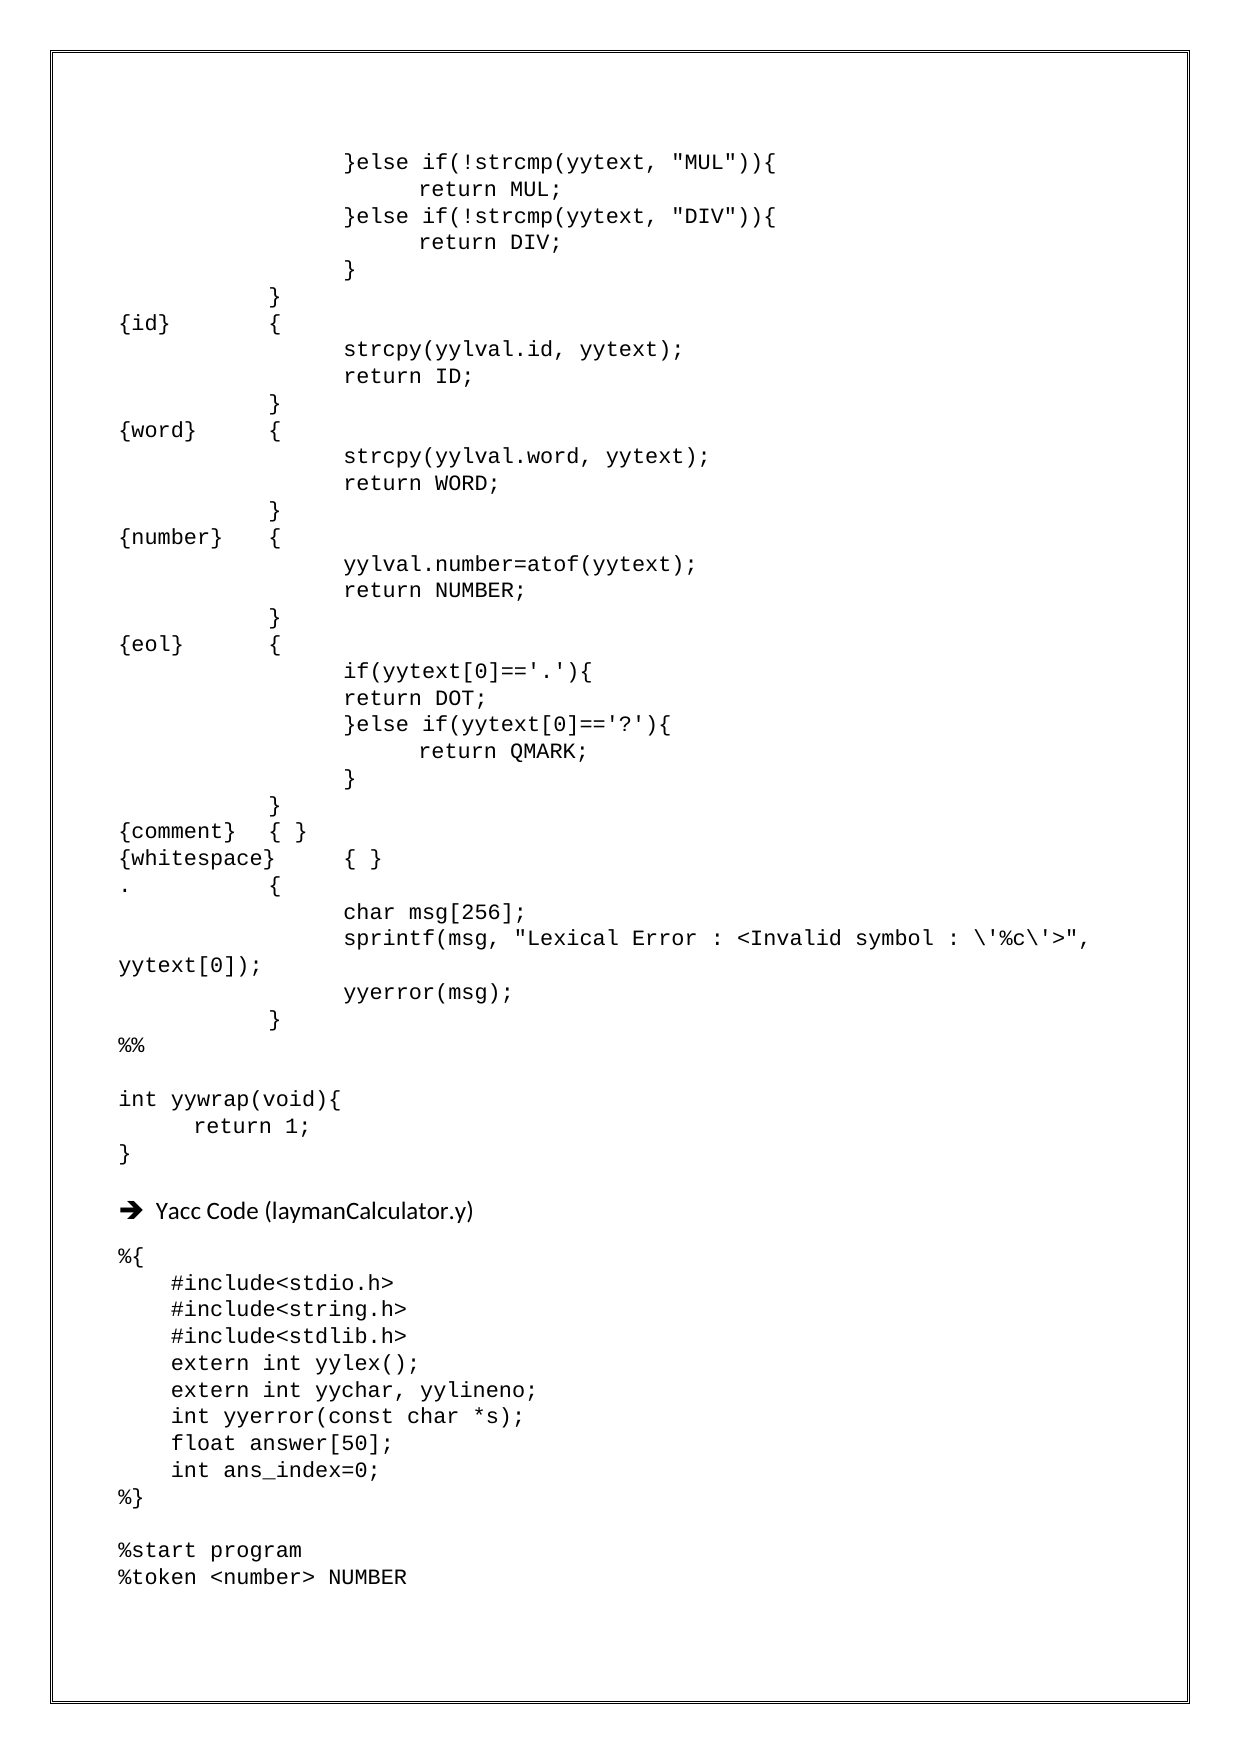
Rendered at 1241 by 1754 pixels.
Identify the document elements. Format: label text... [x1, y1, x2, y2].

text {word} { [118, 419, 1122, 444]
text . { [118, 874, 1122, 899]
text } [118, 1142, 1122, 1167]
text } [118, 794, 1122, 818]
text } [118, 606, 1122, 631]
text {whitespace} { } [118, 847, 1122, 872]
list Yacc Code (laymanCalculator.y) [118, 1195, 1122, 1226]
text return WORD; [118, 472, 1122, 497]
text {id} { [118, 312, 1122, 337]
text extern int yychar, yylineno; [118, 1379, 1122, 1403]
text {eol} { [118, 633, 1122, 658]
text return QMARK; [118, 740, 1122, 765]
text sprintf(msg, "Lexical Error : <Invalid symbol : \'%c\'>", yytext[0]); [118, 928, 1122, 979]
text strcpy(yylval.id, yytext); [118, 339, 1122, 363]
text return 1; [118, 1115, 1122, 1140]
text %} [118, 1486, 1122, 1511]
text int ans_index=0; [118, 1459, 1122, 1484]
text char msg[256]; [118, 901, 1122, 926]
text strcpy(yylval.word, yytext); [118, 446, 1122, 471]
text } [118, 258, 1122, 283]
text #include<stdlib.h> [118, 1325, 1122, 1350]
text %% [118, 1035, 1122, 1059]
text } [118, 1008, 1122, 1033]
text return DIV; [118, 232, 1122, 256]
text %{ [118, 1245, 1122, 1270]
text }else if(!strcmp(yytext, "MUL")){ [118, 151, 1122, 176]
text float answer[50]; [118, 1432, 1122, 1457]
text extern int yylex(); [118, 1352, 1122, 1377]
text if(yytext[0]=='.'){ [118, 660, 1122, 685]
text #include<string.h> [118, 1298, 1122, 1323]
text int yywrap(void){ [118, 1088, 1122, 1113]
text } [118, 767, 1122, 792]
text int yyerror(const char *s); [118, 1406, 1122, 1430]
text %token <number> NUMBER [118, 1566, 1122, 1591]
text } [118, 392, 1122, 417]
text yyerror(msg); [118, 981, 1122, 1006]
text {comment} { } [118, 821, 1122, 845]
text } [118, 499, 1122, 524]
text return DOT; [118, 687, 1122, 711]
text return NUMBER; [118, 579, 1122, 604]
text yylval.number=atof(yytext); [118, 553, 1122, 578]
text } [118, 285, 1122, 310]
text %start program [118, 1539, 1122, 1564]
text #include<stdio.h> [118, 1272, 1122, 1296]
text }else if(yytext[0]=='?'){ [118, 713, 1122, 738]
text return MUL; [118, 178, 1122, 203]
text {number} { [118, 526, 1122, 551]
text }else if(!strcmp(yytext, "DIV")){ [118, 205, 1122, 229]
text return ID; [118, 365, 1122, 390]
